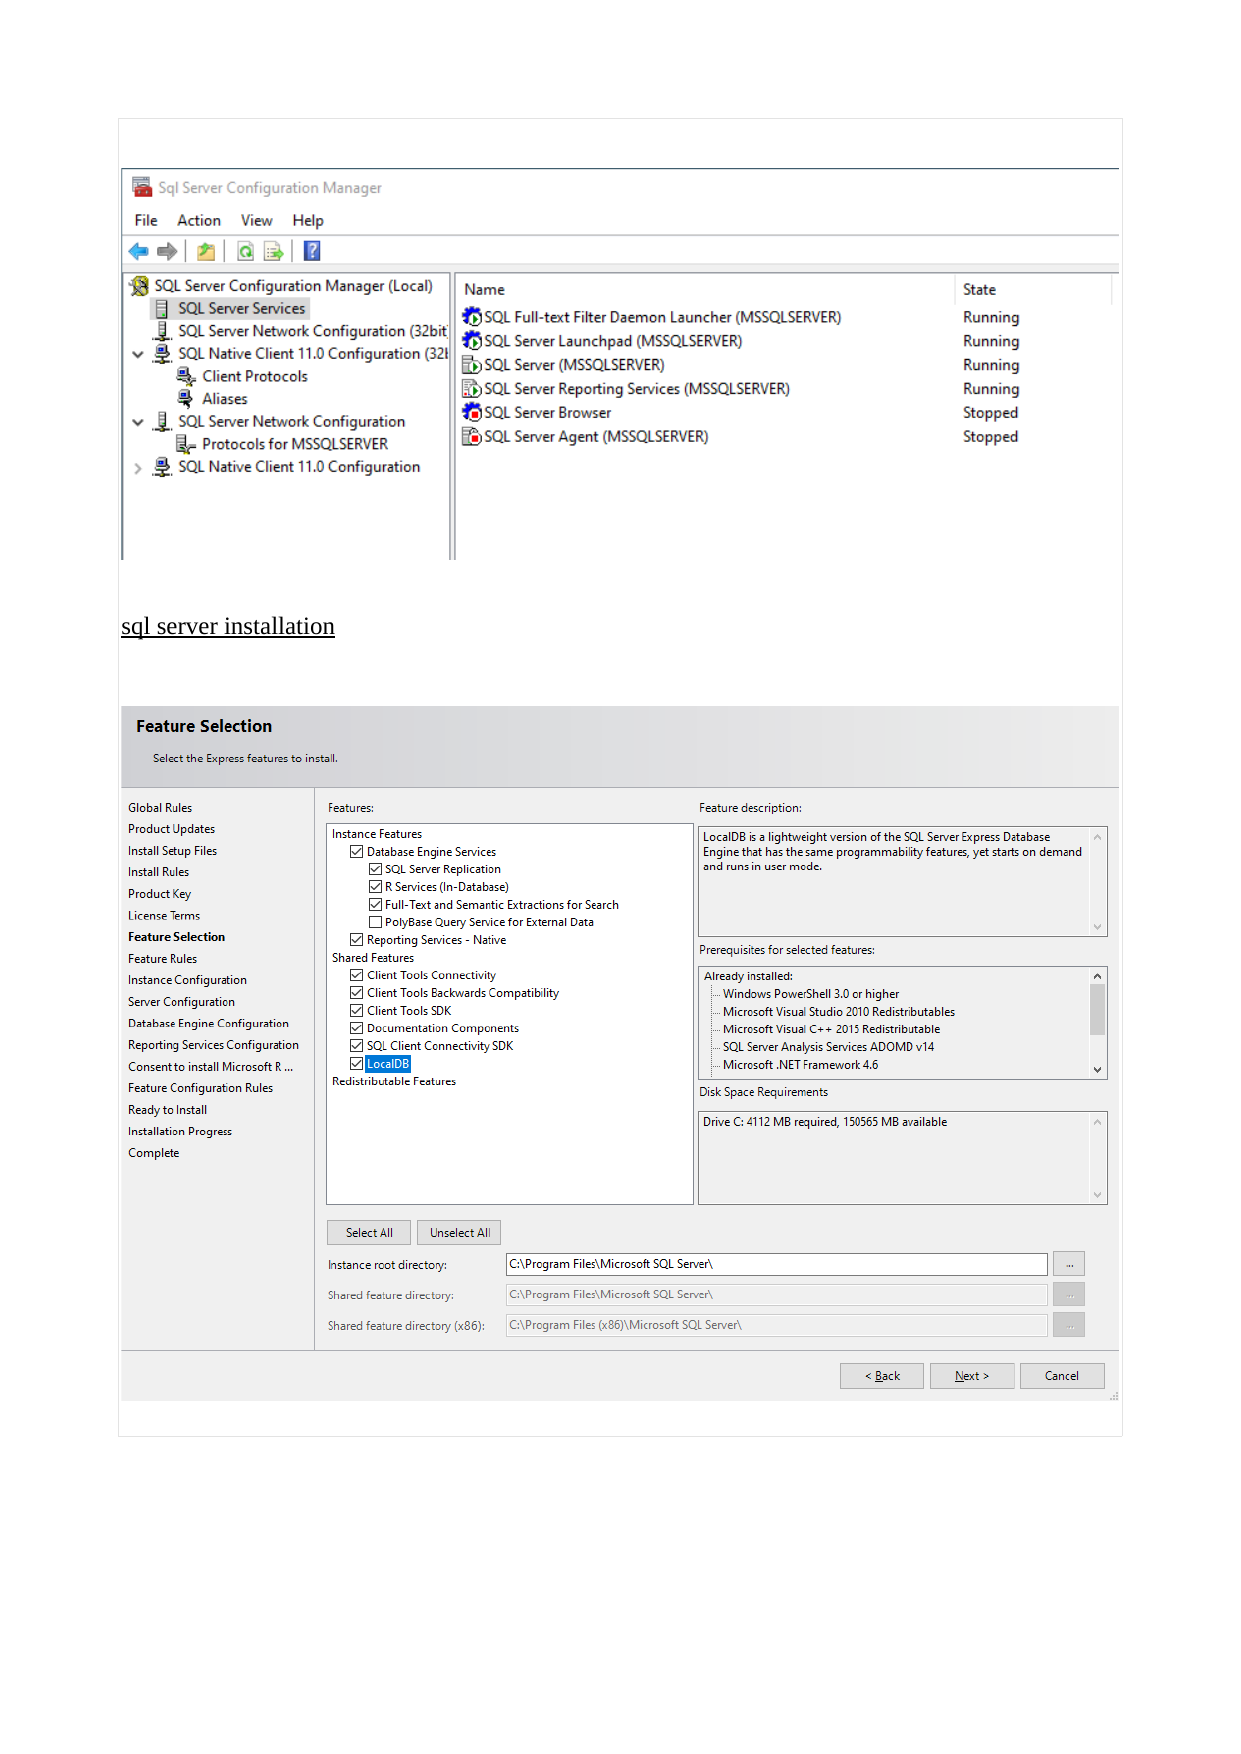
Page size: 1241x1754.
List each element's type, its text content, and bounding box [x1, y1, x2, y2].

picture [121, 168, 1119, 560]
picture [121, 706, 1119, 1401]
text sql server installation [119, 608, 1122, 640]
